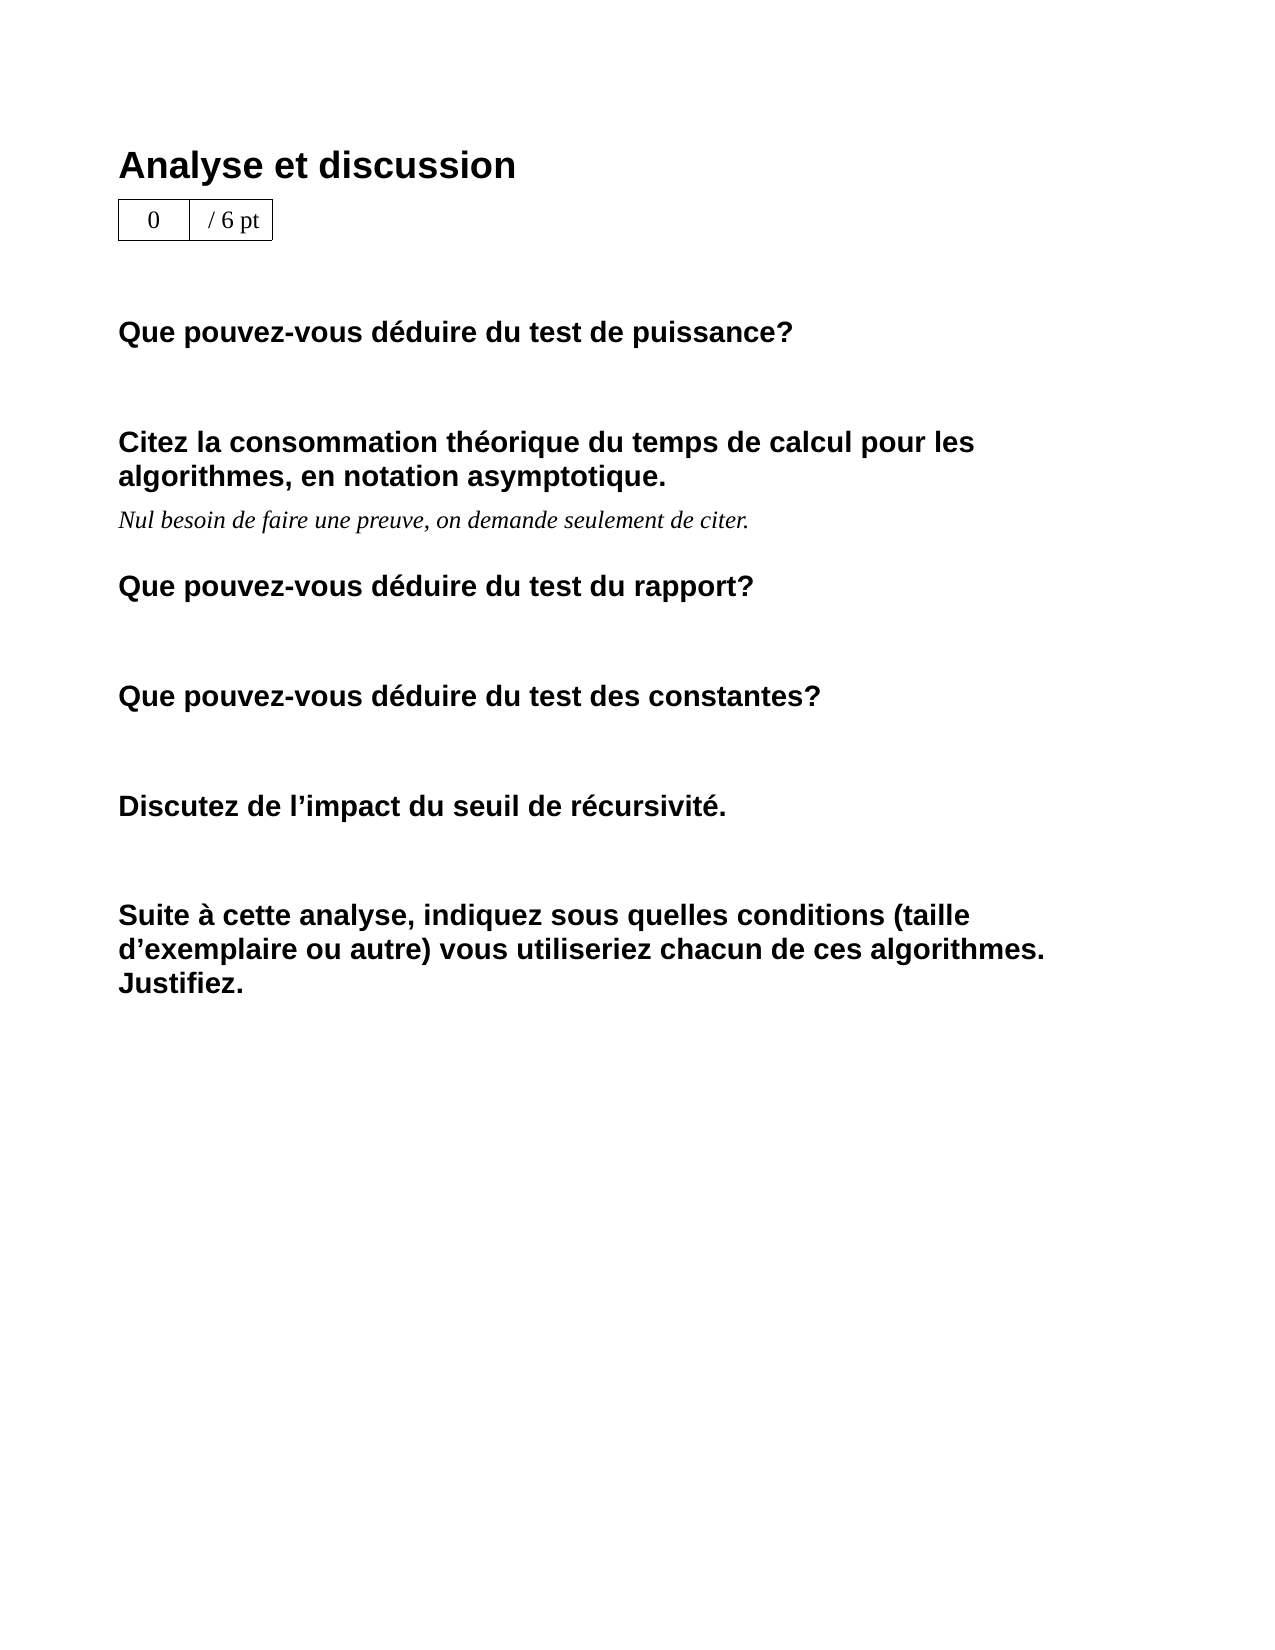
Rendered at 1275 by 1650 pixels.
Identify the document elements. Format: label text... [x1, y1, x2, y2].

table_header / 6 pt [190, 200, 272, 239]
subtitle Que pouvez-vous déduire du test du rapport? [118, 569, 1157, 602]
subtitle Que pouvez-vous déduire du test des constantes? [118, 678, 1157, 712]
subtitle Discutez de l’impact du seuil de récursivité. [118, 788, 1157, 822]
subtitle Analyse et discussion [118, 143, 1157, 187]
subtitle Suite à cette analyse, indiquez sous quelles conditions (taille d’exemplaire ou autre) vous utiliseriez chacun de ces algorithmes. Justifiez. [118, 898, 1157, 999]
subtitle Que pouvez-vous déduire du test de puissance? [118, 315, 1157, 349]
subtitle Citez la consommation théorique du temps de calcul pour les algorithmes, en notation asymptotique. [118, 425, 1157, 492]
text Nul besoin de faire une preuve, on demande seulement de citer. [118, 505, 1157, 534]
table_header 0 [119, 200, 189, 239]
